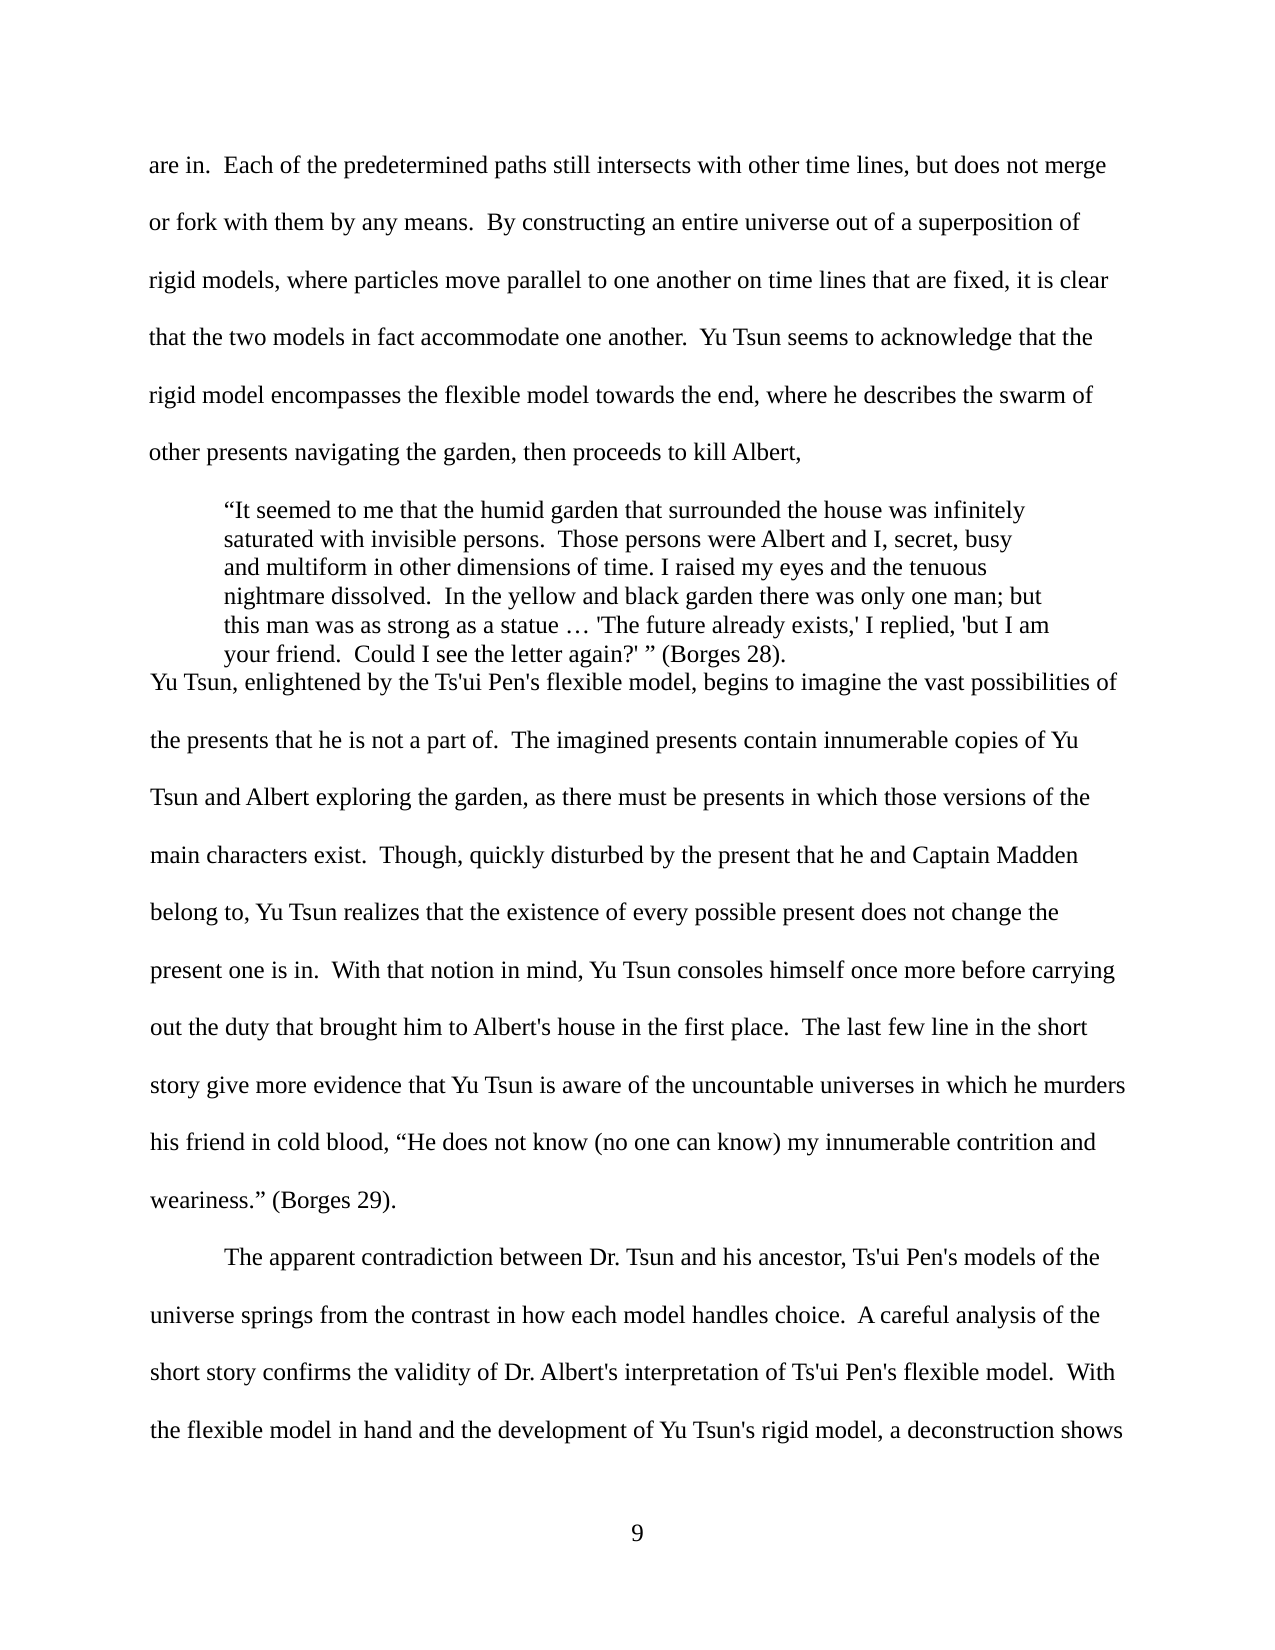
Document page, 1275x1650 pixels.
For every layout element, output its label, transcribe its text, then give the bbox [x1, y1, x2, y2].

text The apparent contradiction between Dr. Tsun and his ancestor, Ts'ui Pen's models of the universe springs from the contrast in how each model handles choice. A careful analysis of the short story confirms the validity of Dr. Albert's interpretation of Ts'ui Pen's flexible model. With the flexible model in hand and the development of Yu Tsun's rigid model, a deconstruction shows [150, 1242, 1127, 1444]
text “It seemed to me that the humid garden that surrounded the house was infinitely saturated with invisible persons. Those persons were Albert and I, secret, busy and multiform in other dimensions of time. I raised my eyes and the tenuous nightmare dissolved. In the yellow and black garden there was only one man; but this man was as strong as a statue … 'The future already exists,' I replied, 'but I am your friend. Could I see the letter again?' ” (Borges 28). [223, 495, 1053, 667]
text Yu Tsun, enlightened by the Ts'ui Pen's flexible model, begins to imagine the vast possibilities of the presents that he is not a part of. The imagined presents contain innumerable copies of Yu Tsun and Albert exploring the garden, as there must be presents in which those versions of the main characters exist. Though, quickly disturbed by the present that he and Captain Madden belong to, Yu Tsun realizes that the existence of every possible present does not change the present one is in. With that notion in mind, Yu Tsun consoles himself once more before carrying out the duty that brought him to Albert's house in the first place. The last few line in the short story give more evidence that Yu Tsun is aware of the uncountable universes in which he murders his friend in cold blood, “He does not know (no one can know) my innumerable contrition and weariness.” (Borges 29). [150, 667, 1127, 1214]
text are in. Each of the predetermined paths still intersects with other time lines, but does not merge or fork with them by any means. By constructing an entire universe out of a superposition of rigid models, where particles move parallel to one another on time lines that are fixed, it is clear that the two models in fact accommodate one another. Yu Tsun seems to acknowledge that the rigid model encompasses the flexible model towards the end, where he describes the swarm of other presents navigating the garden, then proceeds to kill Albert, [148, 150, 1125, 466]
